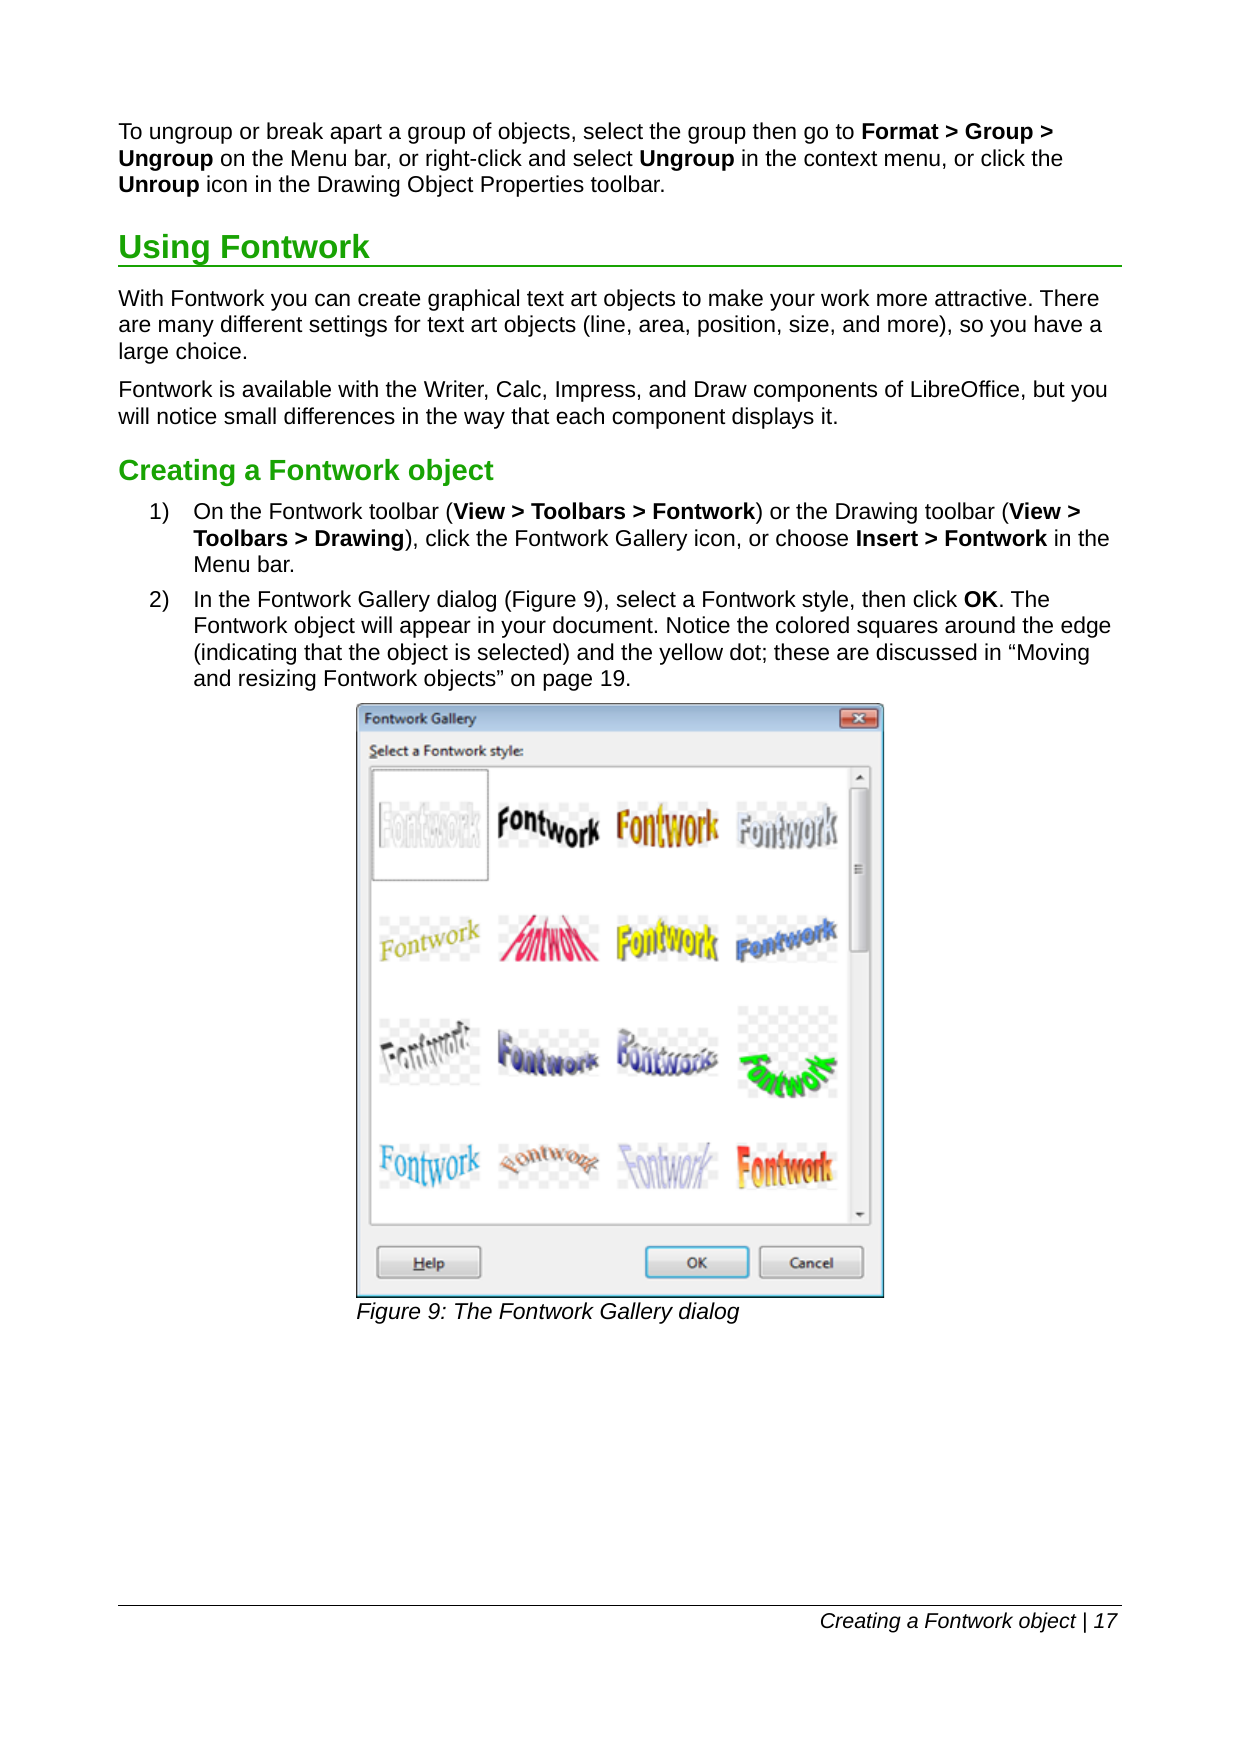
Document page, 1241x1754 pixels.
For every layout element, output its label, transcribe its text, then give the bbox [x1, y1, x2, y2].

list On the Fontwork toolbar (View > Toolbars > Fontwork) or the Drawing toolbar (View > Toolbars > Drawing), click the Fontwork Gallery icon, or choose Insert > Fontwork in the Menu bar. [169, 498, 1122, 577]
subtitle Using Fontwork [118, 227, 1122, 265]
list In the Fontwork Gallery dialog (Figure 9), select a Fontwork style, then click OK. The Fontwork object will appear in your document. Notice the colored squares around the edge (indicating that the object is selected) and the yellow dot; these are discussed in “Moving and resizing Fontwork objects” on page 20. [169, 586, 1122, 691]
picture [356, 703, 885, 1298]
subtitle Creating a Fontwork object [118, 453, 1122, 486]
text Figure 9: The Fontwork Gallery dialog [356, 1298, 884, 1324]
text With Fontwork you can create graphical text art objects to make your work more attractive. There are many different settings for text art objects (line, area, position, size, and more), so you have a large choice. [118, 285, 1122, 364]
text To ungroup or break apart a group of objects, select the group then go to Format > Group > Ungroup on the Menu bar, or right-click and select Ungroup in the context menu, or click the Unroup icon in the Drawing Object Properties toolbar. [118, 118, 1122, 197]
text Fontwork is available with the Writer, Calc, Impress, and Draw components of LibreOffice, but you will notice small differences in the way that each component displays it. [118, 376, 1122, 429]
